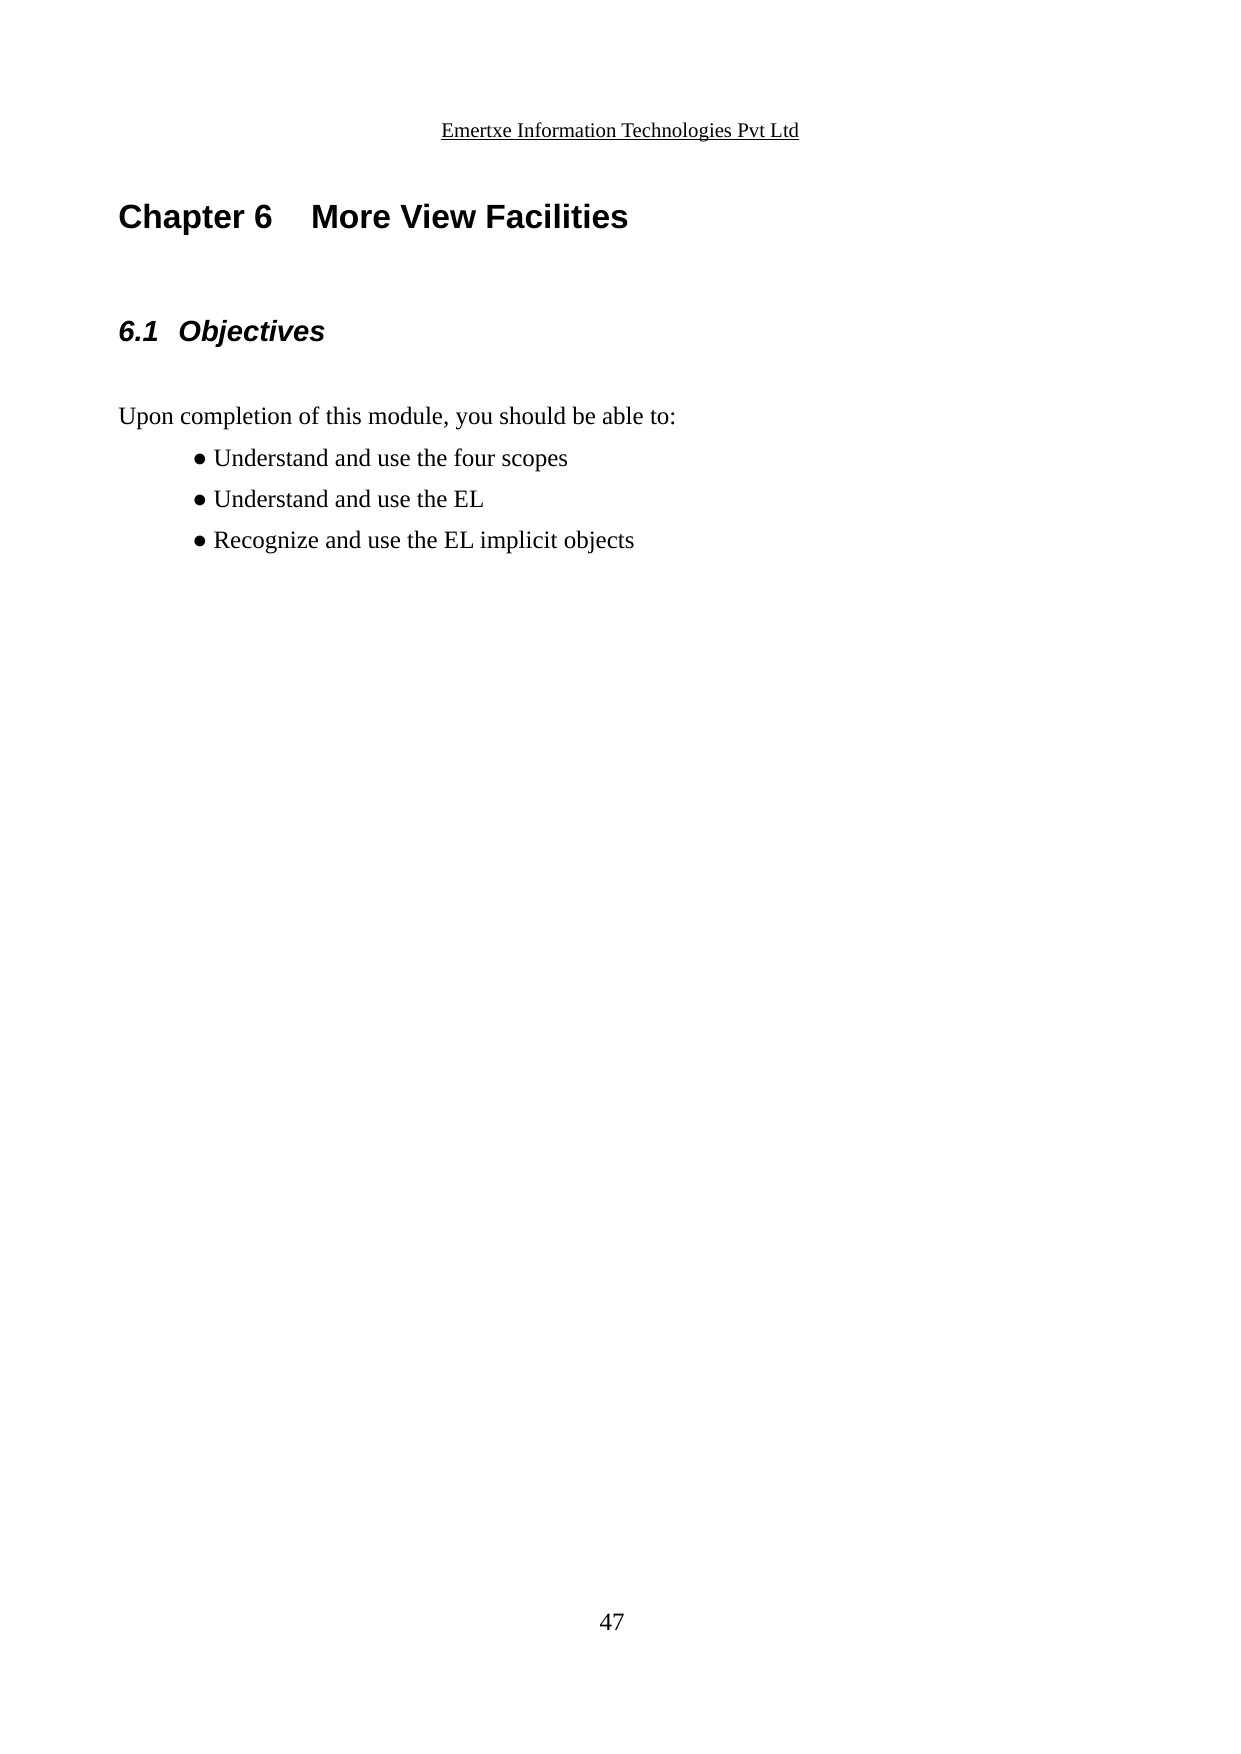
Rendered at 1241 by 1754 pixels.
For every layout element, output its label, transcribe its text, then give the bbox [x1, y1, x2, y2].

text Upon completion of this module, you should be able to: [118, 401, 1122, 430]
text ● Understand and use the four scopes [118, 443, 1122, 471]
subtitle More View Facilities [118, 197, 1122, 235]
text ● Recognize and use the EL implicit objects [118, 525, 1122, 554]
subtitle Objectives [118, 314, 1122, 348]
text ● Understand and use the EL [118, 484, 1122, 513]
